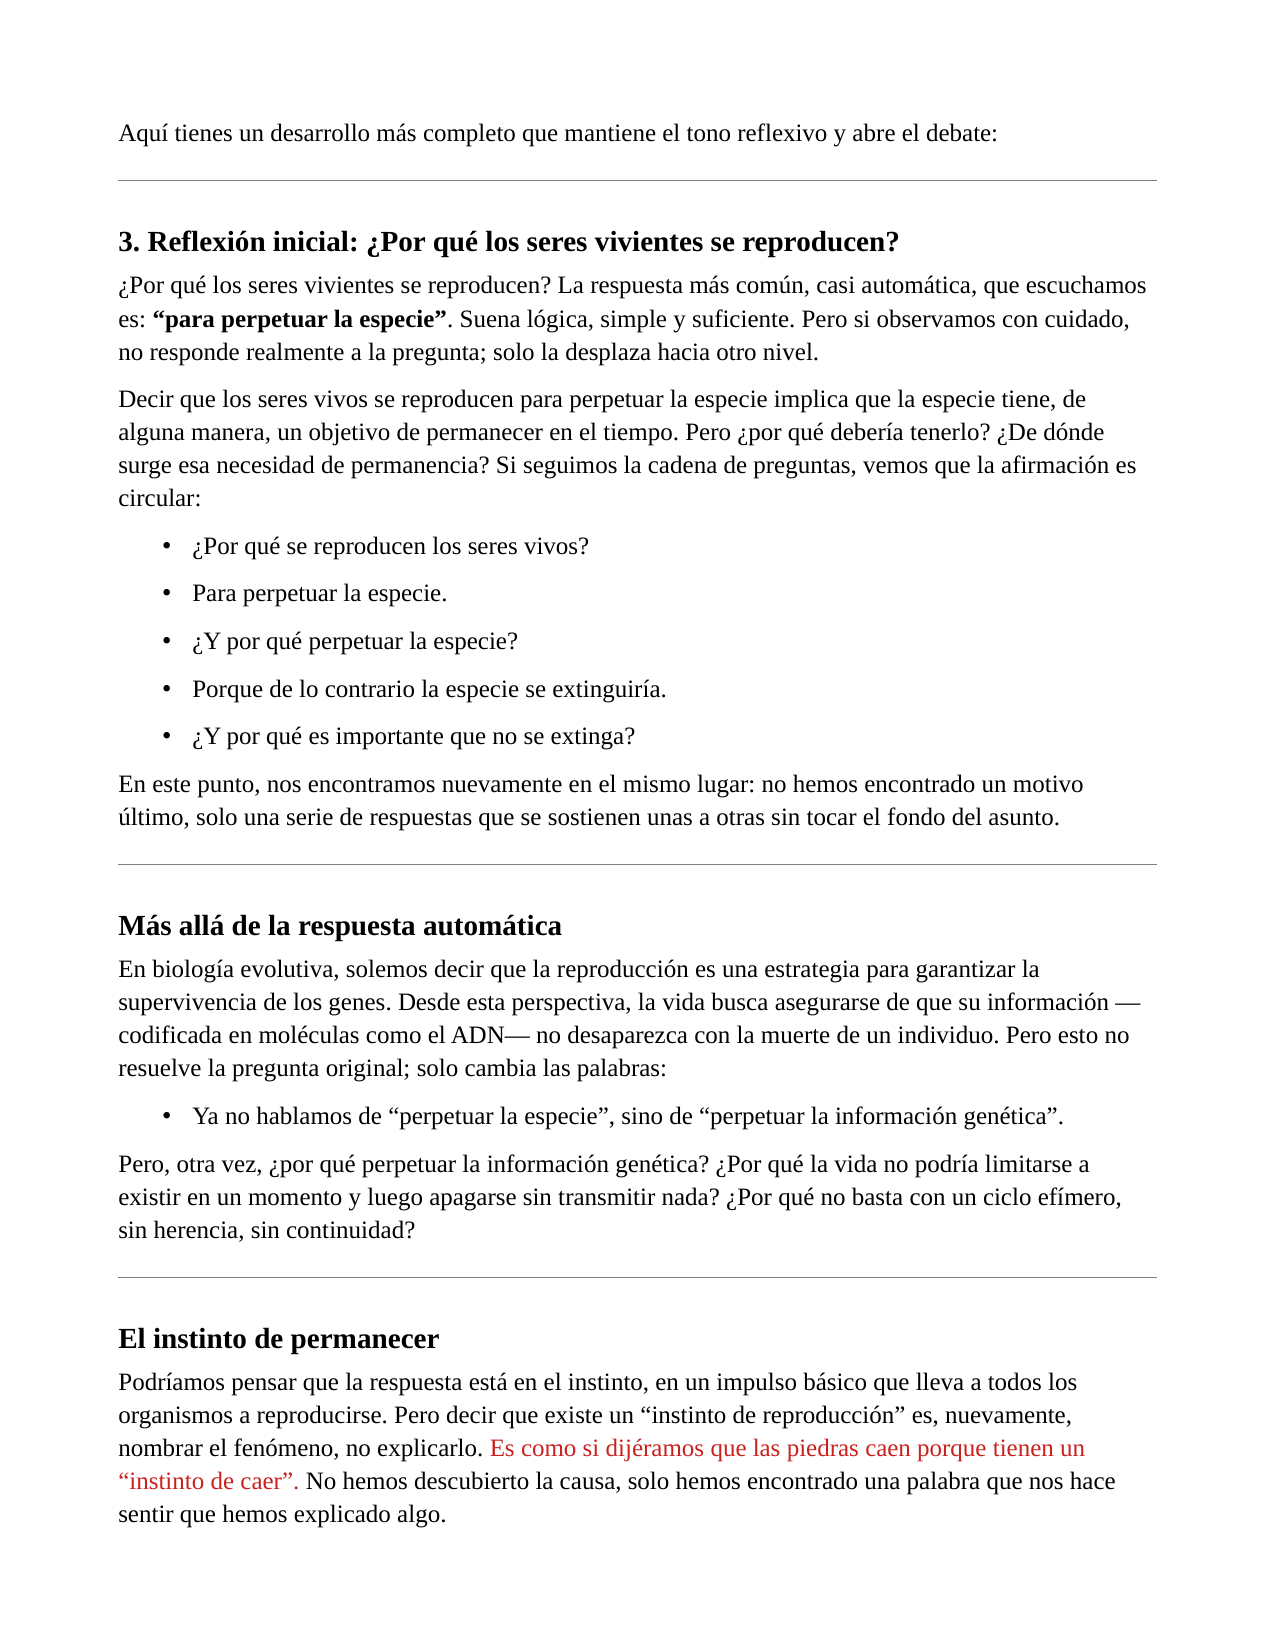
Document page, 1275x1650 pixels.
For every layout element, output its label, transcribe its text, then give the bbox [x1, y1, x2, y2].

list Ya no hablamos de “perpetuar la especie”, sino de “perpetuar la información genética”. [162, 1101, 1157, 1130]
text En biología evolutiva, solemos decir que la reproducción es una estrategia para garantizar la supervivencia de los genes. Desde esta perspectiva, la vida busca asegurarse de que su información —codificada en moléculas como el ADN— no desaparezca con la muerte de un individuo. Pero esto no resuelve la pregunta original; solo cambia las palabras: [118, 954, 1157, 1082]
text Podríamos pensar que la respuesta está en el instinto, en un impulso básico que lleva a todos los organismos a reproducirse. Pero decir que existe un “instinto de reproducción” es, nuevamente, nombrar el fenómeno, no explicarlo. Es como si dijéramos que las piedras caen porque tienen un “instinto de caer”. No hemos descubierto la causa, solo hemos encontrado una palabra que nos hace sentir que hemos explicado algo. [118, 1367, 1157, 1528]
list Porque de lo contrario la especie se extinguiría. [162, 674, 1157, 702]
subtitle Más allá de la respuesta automática [118, 908, 1157, 942]
text Pero, otra vez, ¿por qué perpetuar la información genética? ¿Por qué la vida no podría limitarse a existir en un momento y luego apagarse sin transmitir nada? ¿Por qué no basta con un ciclo efímero, sin herencia, sin continuidad? [118, 1149, 1157, 1243]
subtitle El instinto de permanecer [118, 1321, 1157, 1355]
list Para perpetuar la especie. [162, 578, 1157, 607]
subtitle 3. Reflexión inicial: ¿Por qué los seres vivientes se reproducen? [118, 224, 1157, 258]
text En este punto, nos encontramos nuevamente en el mismo lugar: no hemos encontrado un motivo último, solo una serie de respuestas que se sostienen unas a otras sin tocar el fondo del asunto. [118, 769, 1157, 831]
text Aquí tienes un desarrollo más completo que mantiene el tono reflexivo y abre el debate: [118, 118, 1157, 147]
list ¿Por qué se reproducen los seres vivos? [162, 531, 1157, 560]
text ¿Por qué los seres vivientes se reproducen? La respuesta más común, casi automática, que escuchamos es: “para perpetuar la especie”. Suena lógica, simple y suficiente. Pero si observamos con cuidado, no responde realmente a la pregunta; solo la desplaza hacia otro nivel. [118, 271, 1157, 365]
text Decir que los seres vivos se reproducen para perpetuar la especie implica que la especie tiene, de alguna manera, un objetivo de permanecer en el tiempo. Pero ¿por qué debería tenerlo? ¿De dónde surge esa necesidad de permanencia? Si seguimos la cadena de preguntas, vemos que la afirmación es circular: [118, 384, 1157, 512]
list ¿Y por qué perpetuar la especie? [162, 626, 1157, 655]
list ¿Y por qué es importante que no se extinga? [162, 721, 1157, 750]
